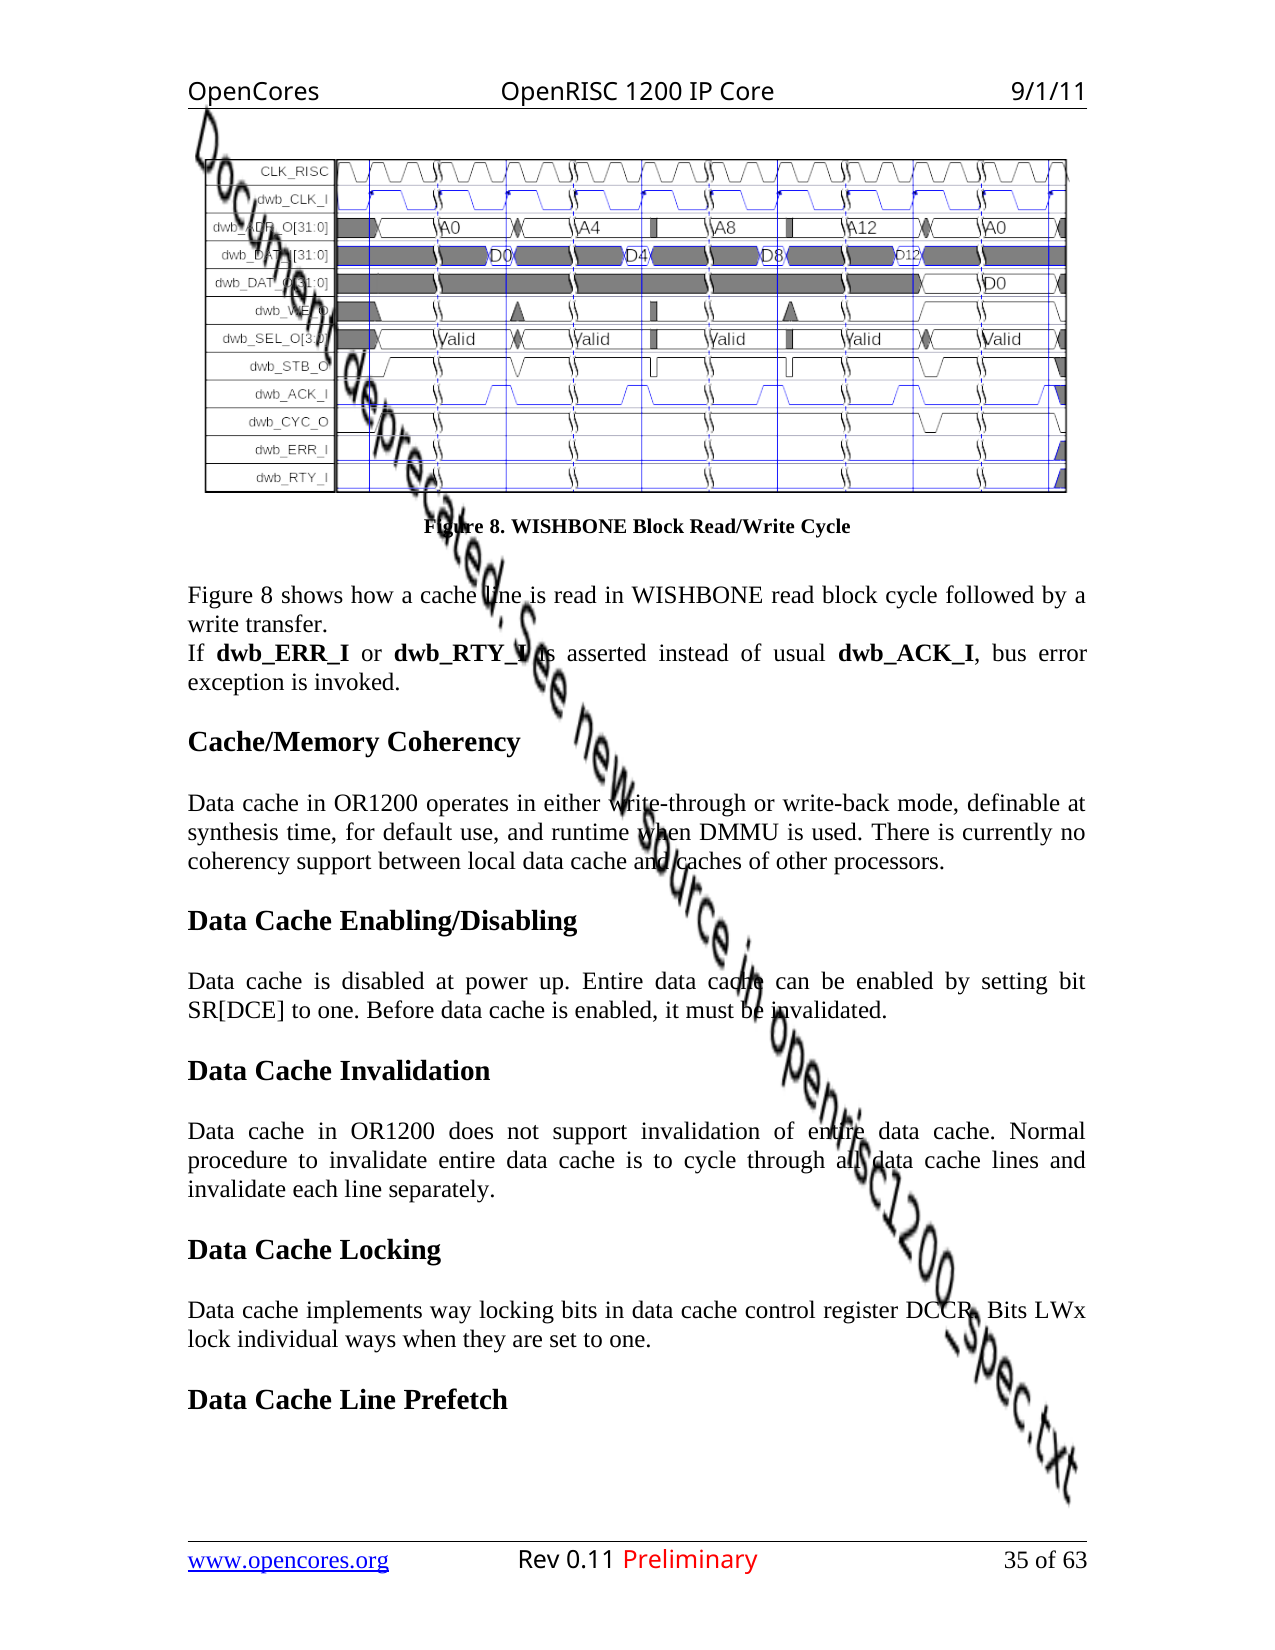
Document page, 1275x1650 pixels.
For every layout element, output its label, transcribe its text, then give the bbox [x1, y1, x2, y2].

subtitle Data Cache Locking [187, 1232, 1087, 1266]
text Data cache is disabled at power up. Entire data cache can be enabled by setting bit SR[DCE] to one. Before data cache is enabled, it must be invalidated. [187, 966, 1087, 1024]
text Data cache in OR1200 operates in either write-through or write-back mode, definable at synthesis time, for default use, and runtime when DMMU is used. There is currently no coherency support between local data cache and caches of other processors. [187, 787, 1087, 874]
subtitle Cache/Memory Coherency [187, 725, 1087, 758]
picture [264, 1558, 269, 1567]
picture [187, 73, 1088, 1576]
text Figure 8 shows how a cache line is read in WISHBONE read block cycle followed by a write transfer. [187, 579, 1087, 638]
text Figure 8. WISHBONE Block Read/Write Cycle [187, 514, 1087, 538]
subtitle Data Cache Invalidation [187, 1053, 1087, 1087]
subtitle Data Cache Line Prefetch [187, 1382, 1087, 1416]
text If dwb_ERR_I or dwb_RTY_I is asserted instead of usual dwb_ACK_I, bus error exception is invoked. [187, 638, 1087, 696]
text Data cache in OR1200 does not support invalidation of entire data cache. Normal procedure to invalidate entire data cache is to cycle through all data cache lines and invalidate each line separately. [187, 1116, 1087, 1203]
subtitle Data Cache Enabling/Disabling [187, 904, 1087, 937]
text Data cache implements way locking bits in data cache control register DCCR. Bits LWx lock individual ways when they are set to one. [187, 1295, 1087, 1353]
